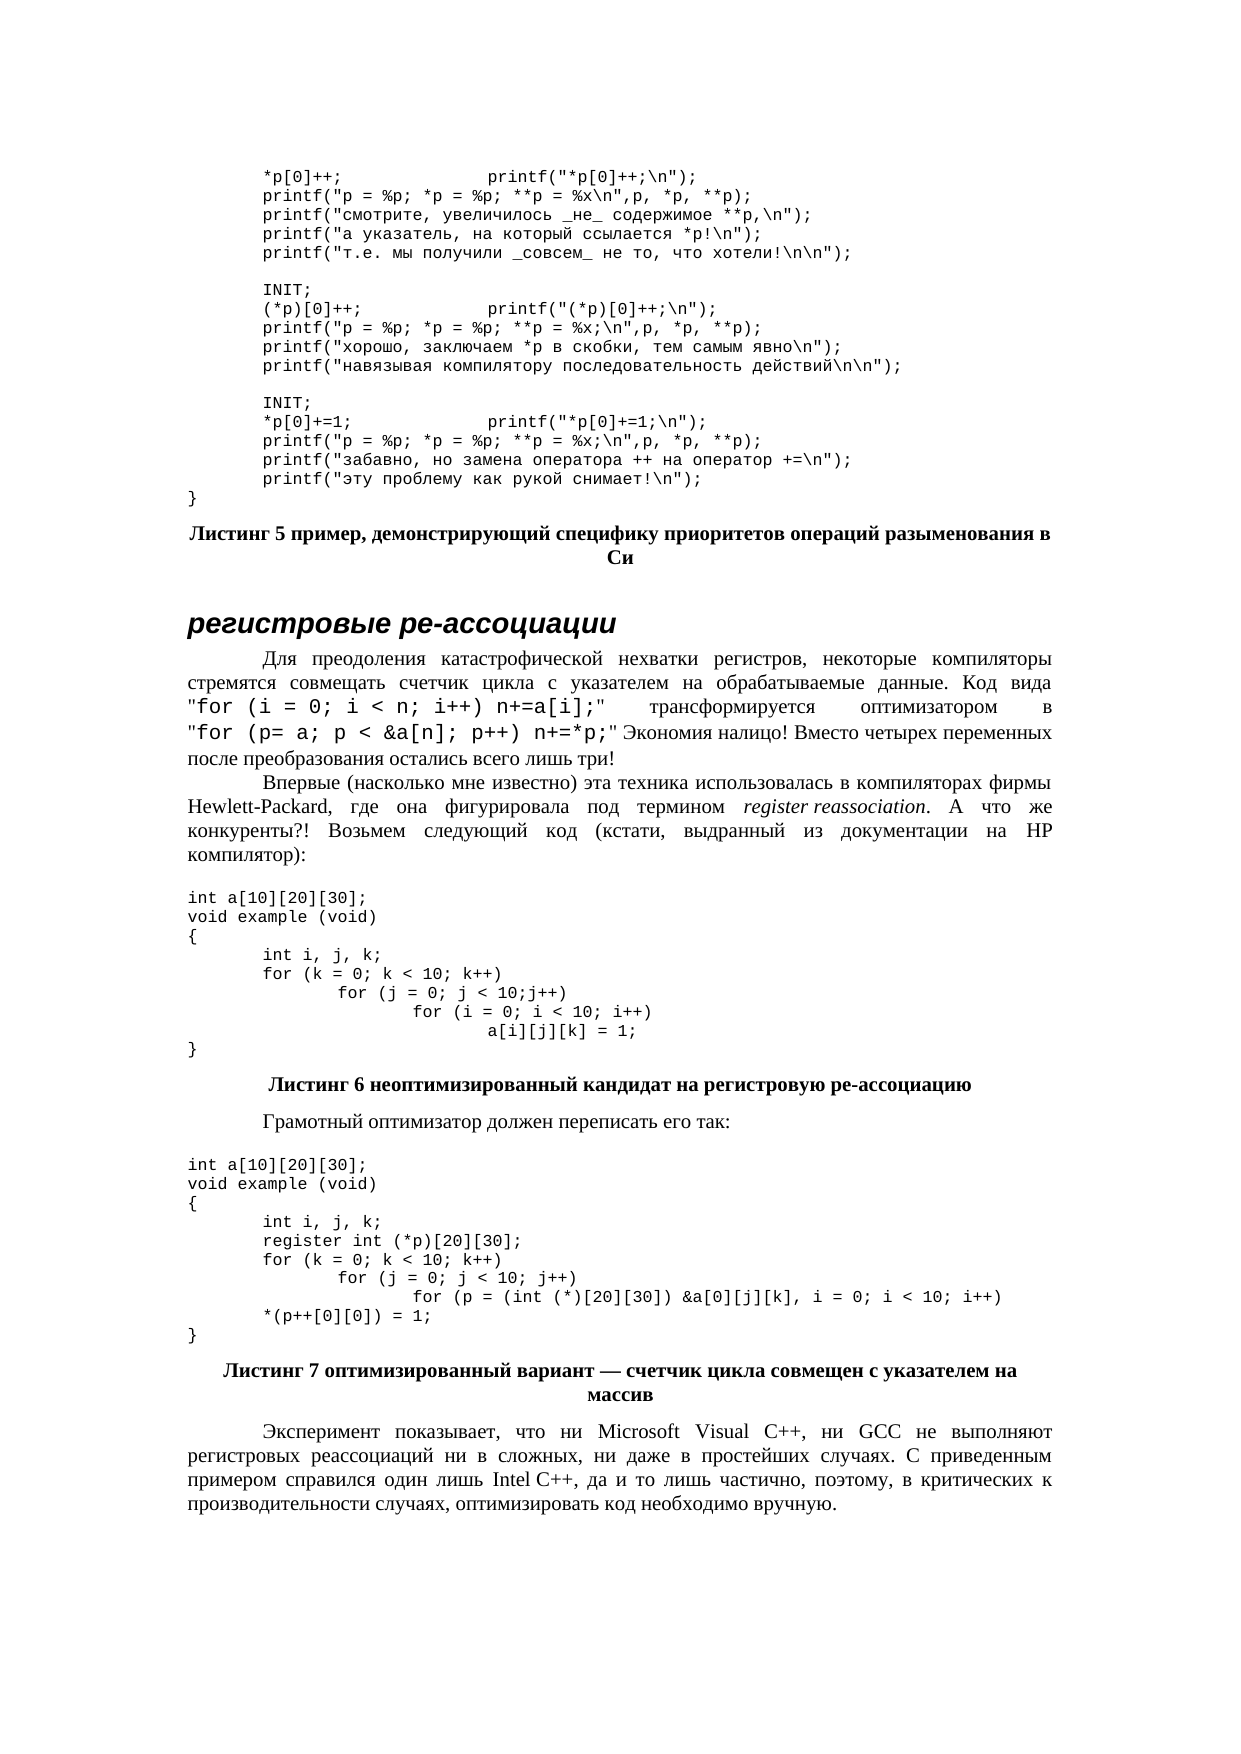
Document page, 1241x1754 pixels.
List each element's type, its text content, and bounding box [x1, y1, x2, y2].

text INIT; [187, 282, 1053, 301]
text *(p++[0][0]) = 1; [187, 1308, 1053, 1327]
text Листинг 7 оптимизированный вариант — счетчик цикла совмещен с указателем на массив [187, 1358, 1053, 1406]
text Эксперимент показывает, что ни Microsoft Visual C++, ни GCC не выполняют регистровых реассоциаций ни в сложных, ни даже в простейших случаях. С приведенным примером справился один лишь Intel C++, да и то лишь частично, поэтому, в критических к производительности случаях, оптимизировать код необходимо вручную. [187, 1419, 1053, 1515]
text int i, j, k; [187, 1213, 1053, 1232]
text Листинг 6 неоптимизированный кандидат на регистровую ре-ассоциацию [187, 1072, 1053, 1096]
text printf("а указатель, на который ссылается *p!\n"); [187, 225, 1053, 244]
text void example (void) [187, 909, 1053, 928]
text { [187, 928, 1053, 947]
text printf("хорошо, заключаем *p в скобки, тем самым явно\n"); [187, 338, 1053, 357]
text a[i][j][k] = 1; [187, 1022, 1053, 1041]
text int i, j, k; [187, 947, 1053, 966]
text void example (void) [187, 1176, 1053, 1195]
text for (k = 0; k < 10; k++) [187, 1251, 1053, 1270]
text for (j = 0; j < 10; j++) [187, 1270, 1053, 1289]
text printf("p = %p; *p = %p; **p = %x;\n",p, *p, **p); [187, 433, 1053, 452]
text for (p = (int (*)[20][30]) &a[0][j][k], i = 0; i < 10; i++) [187, 1289, 1053, 1308]
text printf("эту проблему как рукой снимает!\n"); [187, 471, 1053, 489]
text int a[10][20][30]; [187, 890, 1053, 909]
text } [187, 1327, 1053, 1346]
text } [187, 489, 1053, 508]
text Для преодоления катастрофической нехватки регистров, некоторые компиляторы стремятся совмещать счетчик цикла с указателем на обрабатываемые данные. Код вида "for (i = 0; i < n; i++) n+=a[i];" трансформируется оптимизатором в "for (p= a; p < &a[n]; p++) n+=*p;" Экономия налицо! Вместо четырех переменных после преобразования остались всего лишь три! [187, 646, 1053, 770]
text printf("p = %p; *p = %p; **p = %x;\n",p, *p, **p); [187, 320, 1053, 338]
text for (i = 0; i < 10; i++) [187, 1003, 1053, 1022]
subtitle регистровые ре-ассоциации [187, 606, 1053, 640]
text for (k = 0; k < 10; k++) [187, 966, 1053, 984]
text { [187, 1195, 1053, 1213]
text for (j = 0; j < 10;j++) [187, 984, 1053, 1003]
text printf("навязывая компилятору последовательность действий\n\n"); [187, 357, 1053, 376]
text Листинг 5 пример, демонстрирующий специфику приоритетов операций разыменования в Си [187, 521, 1053, 569]
text printf("забавно, но замена оператора ++ на оператор +=\n"); [187, 452, 1053, 471]
text *p[0]++; printf("*p[0]++;\n"); [187, 169, 1053, 188]
text INIT; [187, 395, 1053, 414]
text } [187, 1041, 1053, 1060]
text Грамотный оптимизатор должен переписать его так: [187, 1109, 1053, 1133]
text printf("p = %p; *p = %p; **p = %x\n",p, *p, **p); [187, 188, 1053, 207]
text (*p)[0]++; printf("(*p)[0]++;\n"); [187, 301, 1053, 320]
text Впервые (насколько мне известно) эта техника использовалась в компиляторах фирмы Hewlett-Packard, где она фигурировала под термином register reassociation. А что же конкуренты?! Возьмем следующий код (кстати, выдранный из документации на HP компилятор): [187, 770, 1053, 866]
text printf("смотрите, увеличилось _не_ содержимое **p,\n"); [187, 207, 1053, 225]
text printf("т.е. мы получили _совсем_ не то, что хотели!\n\n"); [187, 244, 1053, 263]
text register int (*p)[20][30]; [187, 1232, 1053, 1251]
text *p[0]+=1; printf("*p[0]+=1;\n"); [187, 414, 1053, 433]
text int a[10][20][30]; [187, 1157, 1053, 1176]
